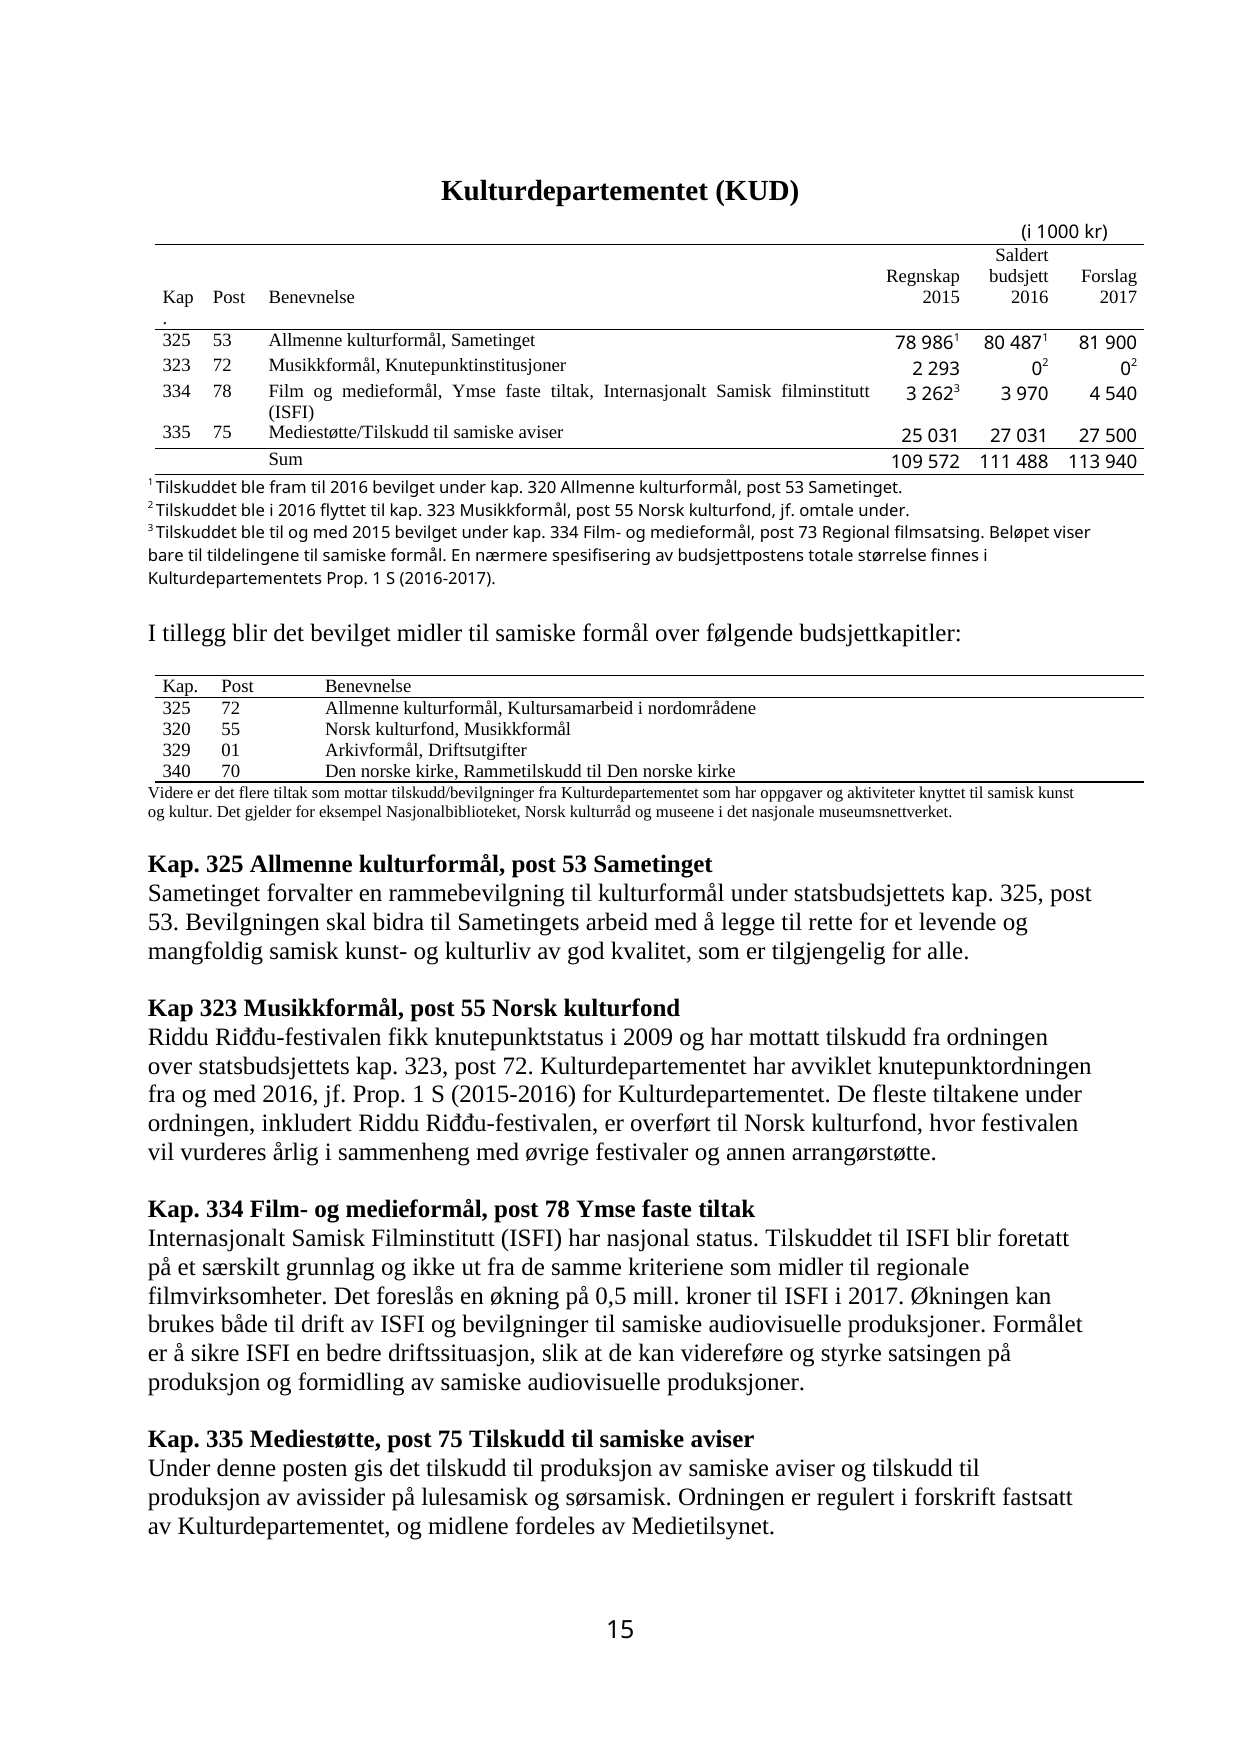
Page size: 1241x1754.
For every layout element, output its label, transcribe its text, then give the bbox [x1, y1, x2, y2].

table_cell 02 [1056, 355, 1144, 381]
table_cell 02 [967, 355, 1056, 381]
table_cell 334 [155, 381, 205, 422]
table_cell 70 [214, 761, 317, 781]
table_cell 111 488 [967, 449, 1056, 474]
table_cell Den norske kirke, Rammetilskudd til Den norske kirke [318, 761, 1144, 781]
table_cell 323 [155, 355, 205, 381]
table_cell 27 031 [967, 422, 1056, 448]
table_header Kap. [155, 245, 205, 328]
text 3 Tilskuddet ble til og med 2015 bevilget under kap. 334 Film- og medieformål, post 73 Regional filmsatsing. Beløpet viser bare til tildelingene til samiske formål. En nærmere spesifisering av budsjettpostens totale størrelse finnes i Kulturdepartementets Prop. 1 S (2016-2017). [148, 521, 1093, 589]
table_cell Musikkformål, Knutepunktinstitusjoner [261, 355, 878, 381]
table_cell Mediestøtte/Tilskudd til samiske aviser [261, 422, 878, 448]
text Kap. 325 Allmenne kulturformål, post 53 Sametinget Sametinget forvalter en rammebevilgning til kulturformål under statsbudsjettets kap. 325, post 53. Bevilgningen skal bidra til Sametingets arbeid med å legge til rette for et levende og mangfoldig samisk kunst- og kulturliv av god kvalitet, som er tilgjengelig for alle. [148, 849, 1093, 964]
table_header Post [205, 245, 261, 328]
table_cell 2 293 [878, 355, 967, 381]
table_cell 53 [205, 330, 261, 355]
table_cell 335 [155, 422, 205, 448]
table_header Benevnelse [318, 676, 1144, 697]
table_cell 72 [205, 355, 261, 381]
table_cell Allmenne kulturformål, Sametinget [261, 330, 878, 355]
table_cell 109 572 [878, 449, 967, 474]
table_cell 325 [155, 698, 214, 719]
text Kap. 334 Film- og medieformål, post 78 Ymse faste tiltak Internasjonalt Samisk Filminstitutt (ISFI) har nasjonal status. Tilskuddet til ISFI blir foretatt på et særskilt grunnlag og ikke ut fra de samme kriteriene som midler til regionale filmvirksomheter. Det foreslås en økning på 0,5 mill. kroner til ISFI i 2017. Økningen kan brukes både til drift av ISFI og bevilgninger til samiske audiovisuelle produksjoner. Formålet er å sikre ISFI en bedre driftssituasjon, slik at de kan videreføre og styrke satsingen på produksjon og formidling av samiske audiovisuelle produksjoner. [148, 1194, 1093, 1396]
table_cell 75 [205, 422, 261, 448]
text 2 Tilskuddet ble i 2016 flyttet til kap. 323 Musikkformål, post 55 Norsk kulturfond, jf. omtale under. [148, 498, 1093, 521]
text Kap. 335 Mediestøtte, post 75 Tilskudd til samiske aviser Under denne posten gis det tilskudd til produksjon av samiske aviser og tilskudd til produksjon av avissider på lulesamisk og sørsamisk. Ordningen er regulert i forskrift fastsatt av Kulturdepartementet, og midlene fordeles av Medietilsynet. [148, 1424, 1093, 1539]
subtitle Kulturdepartementet (KUD) [148, 173, 1093, 206]
table_cell 320 [155, 719, 214, 740]
table_cell 55 [214, 719, 317, 740]
table_cell [155, 449, 205, 474]
table_cell Arkivformål, Driftsutgifter [318, 740, 1144, 761]
table_cell 340 [155, 761, 214, 781]
text 1 Tilskuddet ble fram til 2016 bevilget under kap. 320 Allmenne kulturformål, post 53 Sametinget. [148, 475, 1093, 498]
table_cell Film og medieformål, Ymse faste tiltak, Internasjonalt Samisk filminstitutt (ISFI) [261, 381, 878, 422]
table_cell Sum [261, 449, 878, 474]
table_header Benevnelse [261, 245, 878, 328]
table_cell 329 [155, 740, 214, 761]
text Kap 323 Musikkformål, post 55 Norsk kulturfond Riddu Riđđu-festivalen fikk knutepunktstatus i 2009 og har mottatt tilskudd fra ordningen over statsbudsjettets kap. 323, post 72. Kulturdepartementet har avviklet knutepunktordningen fra og med 2016, jf. Prop. 1 S (2015-2016) for Kulturdepartementet. De fleste tiltakene under ordningen, inkludert Riddu Riđđu-festivalen, er overført til Norsk kulturfond, hvor festivalen vil vurderes årlig i sammenheng med øvrige festivaler og annen arrangørstøtte. [148, 993, 1093, 1166]
text I tillegg blir det bevilget midler til samiske formål over følgende budsjettkapitler: [148, 618, 1093, 646]
text (i 1000 kr) [148, 219, 1107, 244]
table_cell 72 [214, 698, 317, 719]
table_header Forslag 2017 [1056, 245, 1144, 328]
table_cell 80 4871 [967, 330, 1056, 355]
table_header Post [214, 676, 317, 697]
table_cell 78 [205, 381, 261, 422]
table_cell [205, 449, 261, 474]
table_cell 25 031 [878, 422, 967, 448]
table_cell 325 [155, 330, 205, 355]
table_header Kap. [155, 676, 214, 697]
table_header Regnskap 2015 [878, 245, 967, 328]
table_cell 3 2623 [878, 381, 967, 422]
table_cell 113 940 [1056, 449, 1144, 474]
table_cell 78 9861 [878, 330, 967, 355]
table_cell 3 970 [967, 381, 1056, 422]
table_cell 81 900 [1056, 330, 1144, 355]
table_header Saldert budsjett 2016 [967, 245, 1056, 328]
table_cell 01 [214, 740, 317, 761]
table_cell Allmenne kulturformål, Kultursamarbeid i nordområdene [318, 698, 1144, 719]
text Videre er det flere tiltak som mottar tilskudd/bevilgninger fra Kulturdepartementet som har oppgaver og aktiviteter knyttet til samisk kunst og kultur. Det gjelder for eksempel Nasjonalbiblioteket, Norsk kulturråd og museene i det nasjonale museumsnettverket. [148, 782, 1093, 821]
table_cell Norsk kulturfond, Musikkformål [318, 719, 1144, 740]
table_cell 4 540 [1056, 381, 1144, 422]
table_cell 27 500 [1056, 422, 1144, 448]
